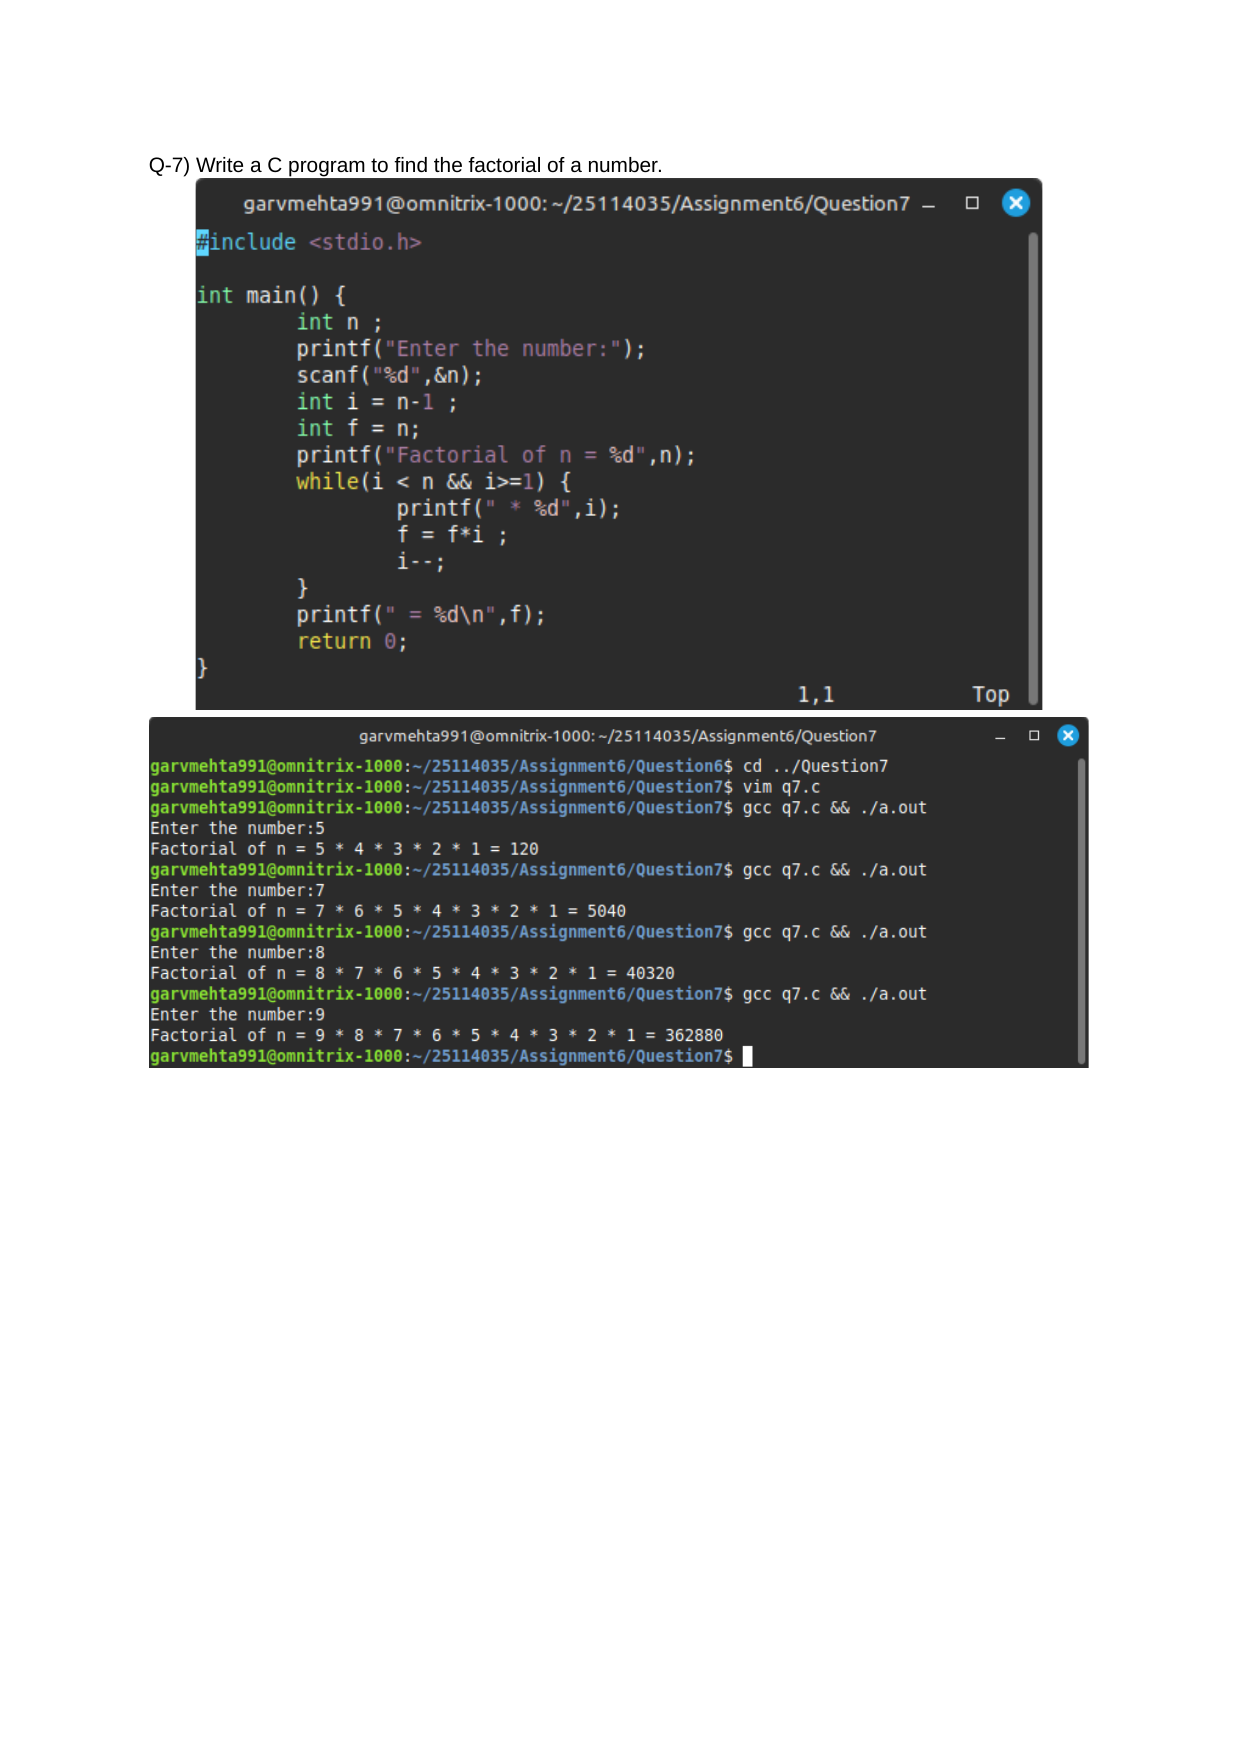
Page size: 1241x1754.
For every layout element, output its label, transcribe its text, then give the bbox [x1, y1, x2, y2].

picture [149, 717, 1089, 1068]
text Q-7) Write a C program to find the factorial of a number. [148, 153, 1088, 177]
picture [195, 178, 1043, 710]
